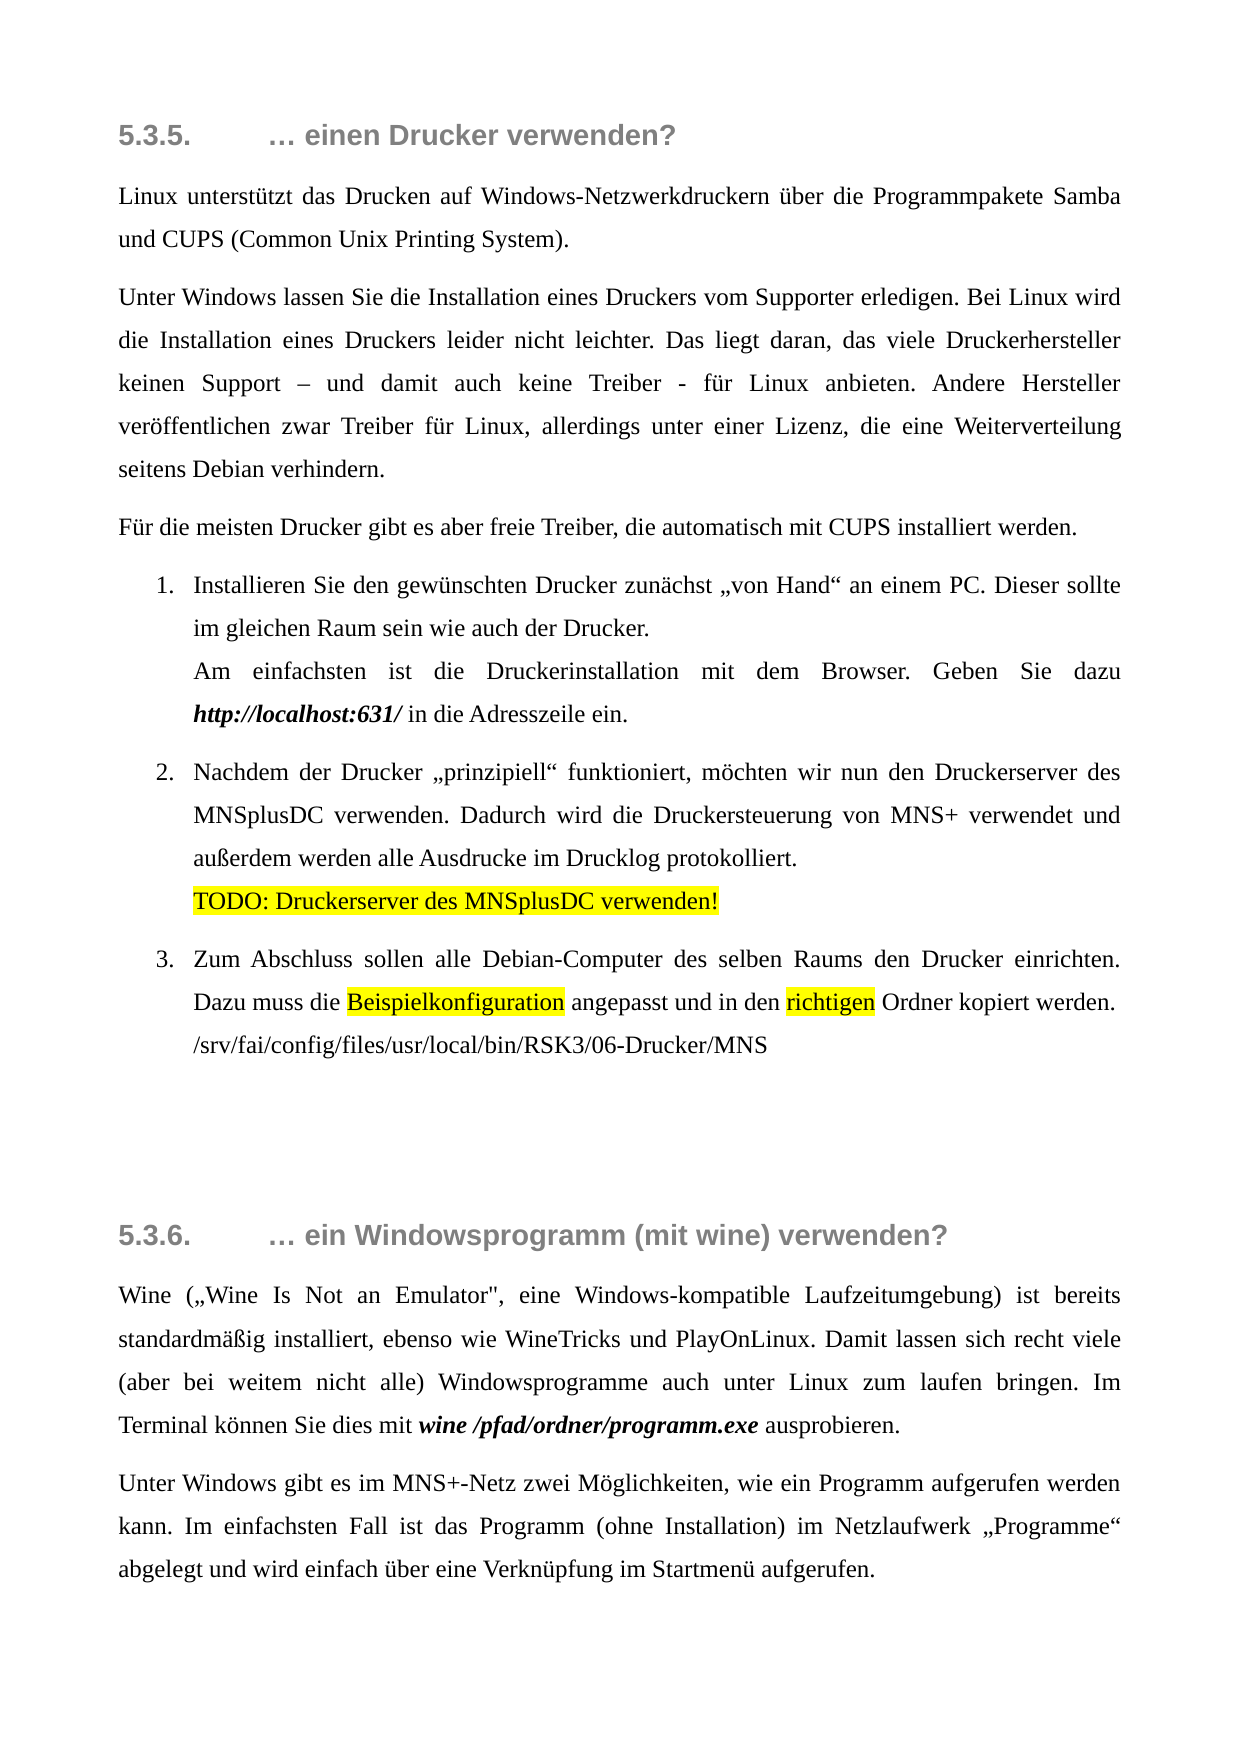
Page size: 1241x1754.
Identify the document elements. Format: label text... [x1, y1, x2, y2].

subtitle … einen Drucker verwenden? [118, 118, 1122, 152]
subtitle … ein Windowsprogramm (mit wine) verwenden? [118, 1218, 1122, 1251]
list Nachdem der Drucker „prinzipiell“ funktioniert, möchten wir nun den Druckerserver des MNSplusDC verwenden. Dadurch wird die Druckersteuerung von MNS+ verwendet und außerdem werden alle Ausdrucke im Drucklog protokolliert. TODO: Druckerserver des MNSplusDC verwenden! [156, 757, 1122, 915]
text Unter Windows lassen Sie die Installation eines Druckers vom Supporter erledigen. Bei Linux wird die Installation eines Druckers leider nicht leichter. Das liegt daran, das viele Druckerhersteller keinen Support – und damit auch keine Treiber - für Linux anbieten. Andere Hersteller veröffentlichen zwar Treiber für Linux, allerdings unter einer Lizenz, die eine Weiterverteilung seitens Debian verhindern. [118, 282, 1122, 483]
text Unter Windows gibt es im MNS+-Netz zwei Möglichkeiten, wie ein Programm aufgerufen werden kann. Im einfachsten Fall ist das Programm (ohne Installation) im Netzlaufwerk „Programme“ abgelegt und wird einfach über eine Verknüpfung im Startmenü aufgerufen. [118, 1468, 1122, 1583]
list Installieren Sie den gewünschten Drucker zunächst „von Hand“ an einem PC. Dieser sollte im gleichen Raum sein wie auch der Drucker. Am einfachsten ist die Druckerinstallation mit dem Browser. Geben Sie dazu http://localhost:631/ in die Adresszeile ein. [156, 570, 1122, 728]
text Linux unterstützt das Drucken auf Windows-Netzwerkdruckern über die Programmpakete Samba und CUPS (Common Unix Printing System). [118, 181, 1122, 253]
text Wine („Wine Is Not an Emulator", eine Windows-kompatible Laufzeitumgebung) ist bereits standardmäßig installiert, ebenso wie WineTricks und PlayOnLinux. Damit lassen sich recht viele (aber bei weitem nicht alle) Windowsprogramme auch unter Linux zum laufen bringen. Im Terminal können Sie dies mit wine /pfad/ordner/programm.exe ausprobieren. [118, 1281, 1122, 1439]
text Für die meisten Drucker gibt es aber freie Treiber, die automatisch mit CUPS installiert werden. [118, 512, 1122, 541]
list Zum Abschluss sollen alle Debian-Computer des selben Raums den Drucker einrichten. Dazu muss die Beispielkonfiguration angepasst und in den richtigen Ordner kopiert werden. /srv/fai/config/files/usr/local/bin/RSK3/06-Drucker/MNS [156, 944, 1122, 1059]
